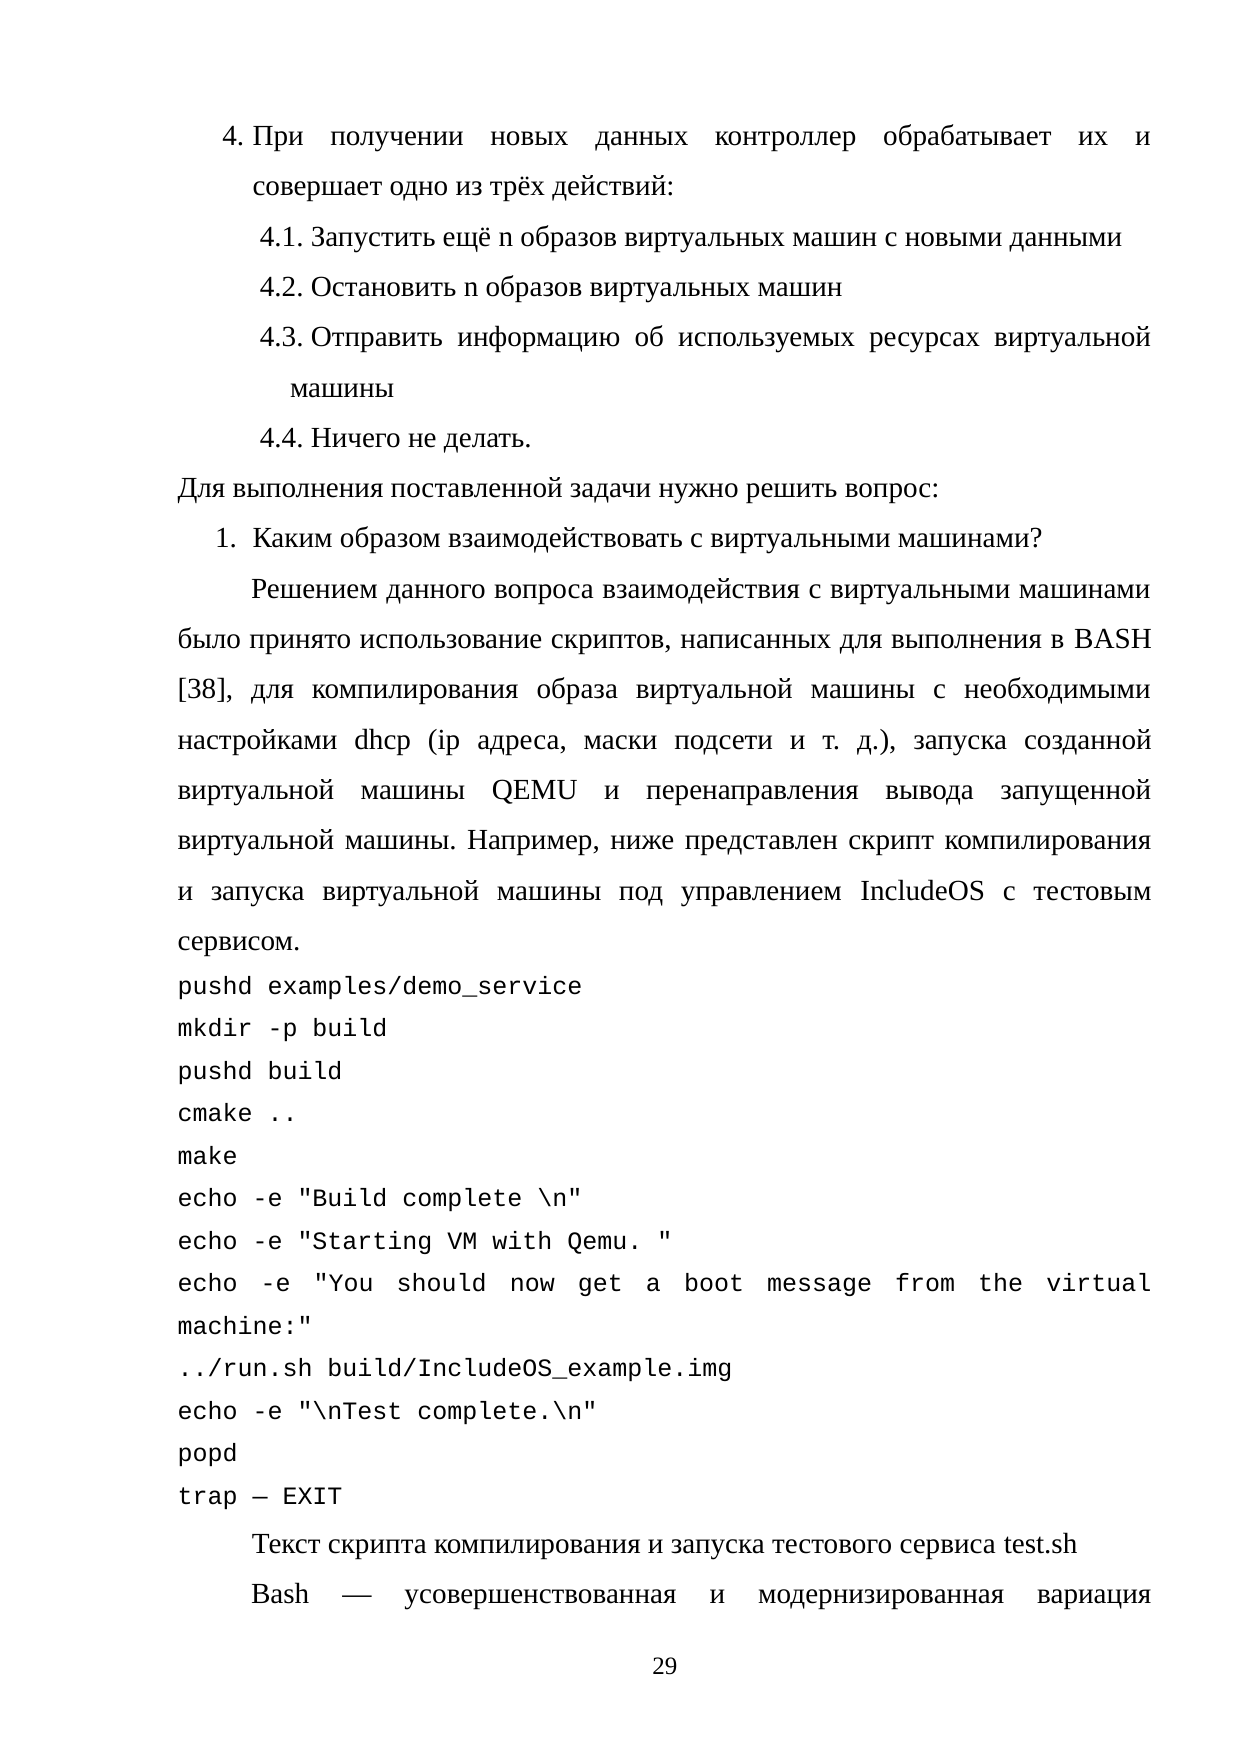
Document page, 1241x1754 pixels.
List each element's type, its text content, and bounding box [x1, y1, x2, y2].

list При получении новых данных контроллер обрабатывает их и совершает одно из трёх действий: [215, 118, 1152, 202]
text Для выполнения поставленной задачи нужно решить вопрос: [177, 470, 1152, 504]
list Остановить n образов виртуальных машин [252, 269, 1152, 303]
list Отправить информацию об используемых ресурсах виртуальной машины [252, 319, 1152, 403]
text make [177, 1143, 1152, 1172]
text mkdir -p build [177, 1016, 1152, 1044]
list Каким образом взаимодействовать с виртуальными машинами? [215, 521, 1152, 554]
text ../run.sh build/IncludeOS_example.img [177, 1356, 1152, 1384]
text echo -e "Build complete \n" [177, 1186, 1152, 1214]
text pushd examples/demo_service [177, 973, 1152, 1002]
text pushd build [177, 1058, 1152, 1087]
list Запустить ещё n образов виртуальных машин с новыми данными [252, 219, 1152, 252]
text echo -e "Starting VM with Qemu. " [177, 1228, 1152, 1257]
text echo -e "You should now get a boot message from the virtual machine:" [177, 1271, 1152, 1342]
list Ничего не делать. [252, 420, 1152, 453]
text Текст скрипта компилирования и запуска тестового сервиса test.sh [177, 1526, 1152, 1559]
text popd [177, 1441, 1152, 1469]
text trap — EXIT [177, 1483, 1152, 1512]
text echo -e "\nTest complete.\n" [177, 1398, 1152, 1427]
text Решением данного вопроса взаимодействия с виртуальными машинами было принято использование скриптов, написанных для выполнения в BASH [38], для компилирования образа виртуальной машины с необходимыми настройками dhcp (ip адреса, маски подсети и т. д.), запуска созданной виртуальной машины QEMU и перенаправления вывода запущенной виртуальной машины. Например, ниже представлен скрипт компилирования и запуска виртуальной машины под управлением IncludeOS с тестовым сервисом. [177, 571, 1152, 957]
text Bash — усовершенствованная и модернизированная вариация [177, 1576, 1152, 1610]
text cmake .. [177, 1101, 1152, 1129]
